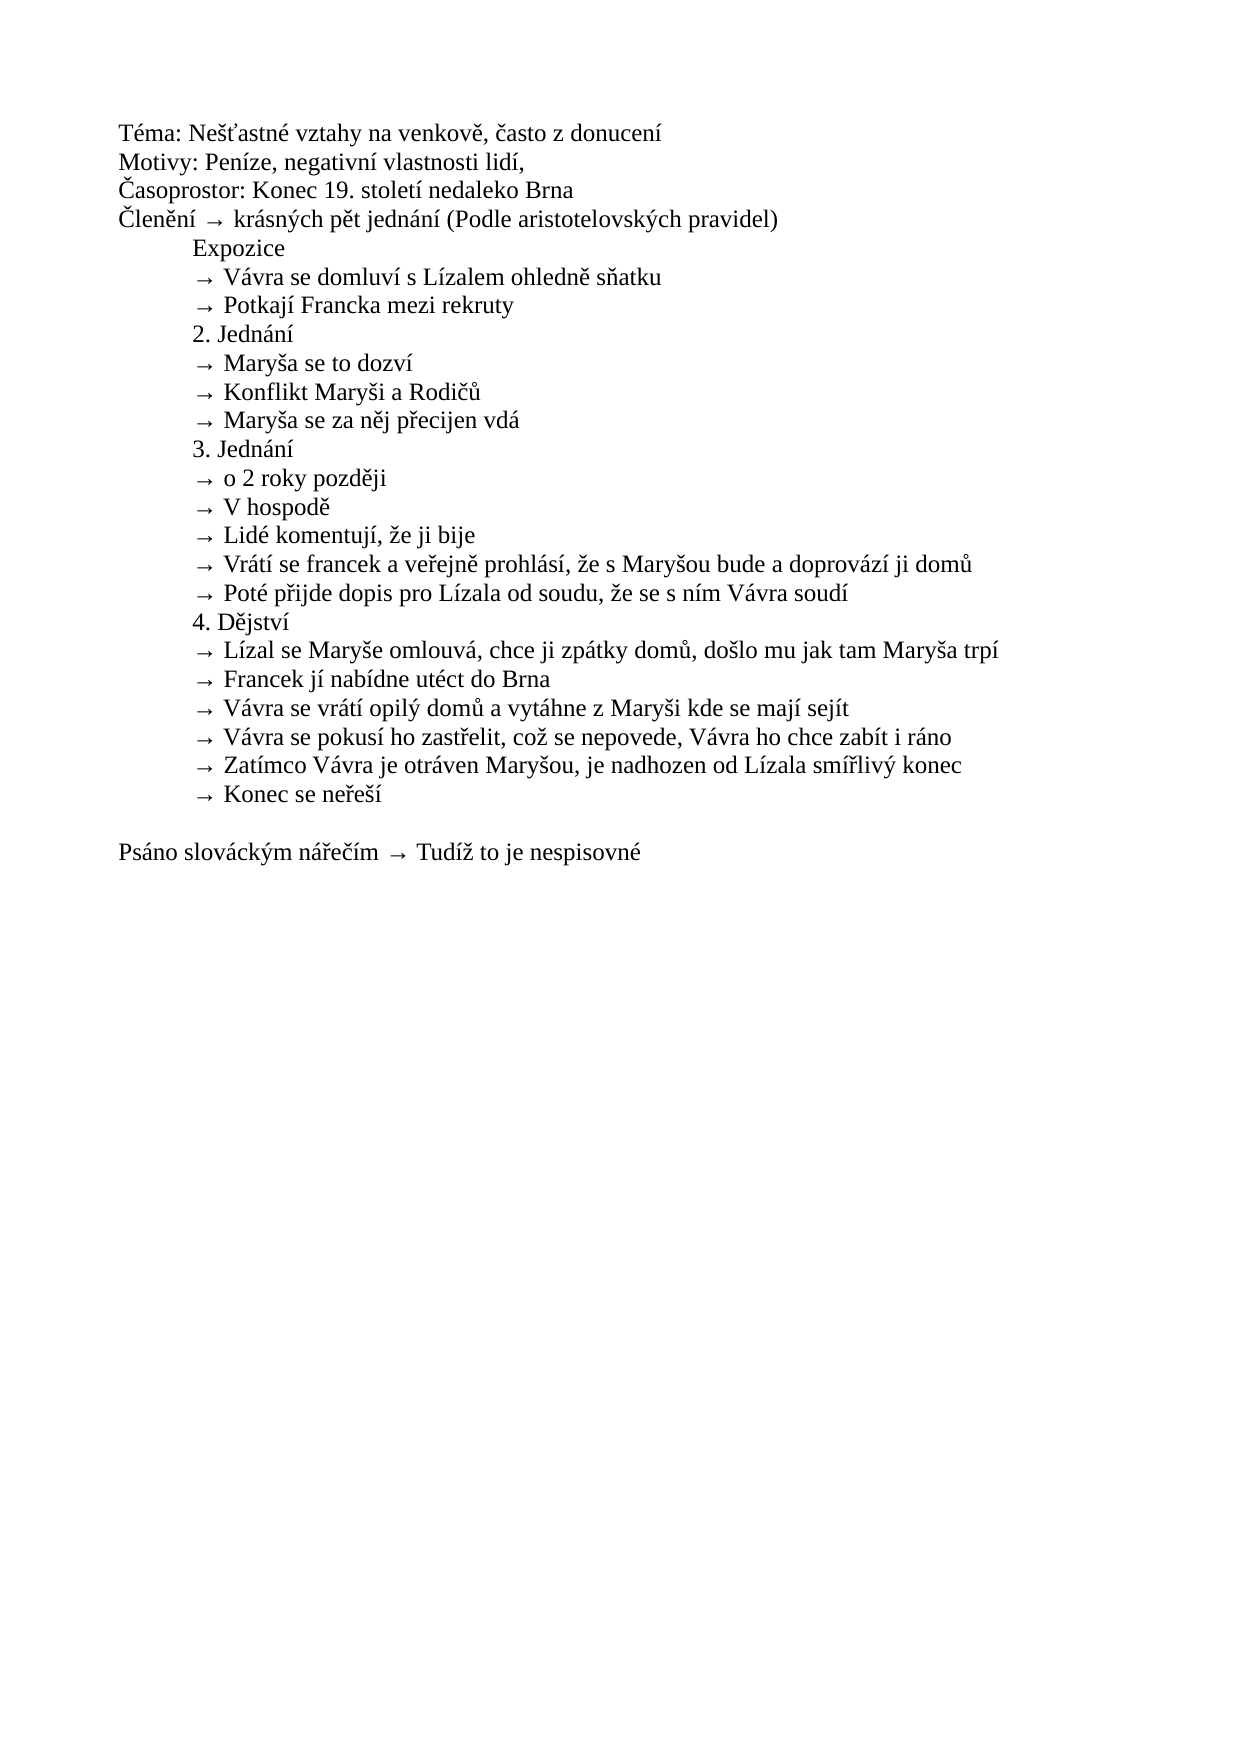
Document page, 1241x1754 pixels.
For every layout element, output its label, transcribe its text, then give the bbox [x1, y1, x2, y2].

text Téma: Nešťastné vztahy na venkově, často z donucení [118, 118, 1122, 147]
text Časoprostor: Konec 19. století nedaleko Brna [118, 176, 1122, 204]
text → Maryša se za něj přecijen vdá [118, 406, 1122, 434]
text 3. Jednání [118, 434, 1122, 463]
text → Lidé komentují, že ji bije [118, 521, 1122, 549]
text → o 2 roky později [118, 463, 1122, 492]
text → Zatímco Vávra je otráven Maryšou, je nadhozen od Lízala smířlivý konec [118, 751, 1122, 779]
text → Vávra se domluví s Lízalem ohledně sňatku [118, 262, 1122, 291]
text → Vávra se pokusí ho zastřelit, což se nepovede, Vávra ho chce zabít i ráno [118, 722, 1122, 751]
text → Francek jí nabídne utéct do Brna [118, 664, 1122, 693]
text → Potkají Francka mezi rekruty [118, 291, 1122, 319]
text → Vrátí se francek a veřejně prohlásí, že s Maryšou bude a doprovází ji domů [118, 549, 1122, 578]
text → V hospodě [118, 492, 1122, 521]
text Motivy: Peníze, negativní vlastnosti lidí, [118, 147, 1122, 176]
text Psáno slováckým nářečím → Tudíž to je nespisovné [118, 837, 1122, 866]
text → Konec se neřeší [118, 779, 1122, 808]
text Členění → krásných pět jednání (Podle aristotelovských pravidel) [118, 204, 1122, 233]
text → Maryša se to dozví [118, 348, 1122, 377]
text → Poté přijde dopis pro Lízala od soudu, že se s ním Vávra soudí [118, 578, 1122, 607]
text → Vávra se vrátí opilý domů a vytáhne z Maryši kde se mají sejít [118, 693, 1122, 722]
text → Lízal se Maryše omlouvá, chce ji zpátky domů, došlo mu jak tam Maryša trpí [118, 636, 1122, 664]
text → Konflikt Maryši a Rodičů [118, 377, 1122, 406]
text 4. Dějství [118, 607, 1122, 636]
text 2. Jednání [118, 319, 1122, 348]
text Expozice [118, 233, 1122, 262]
